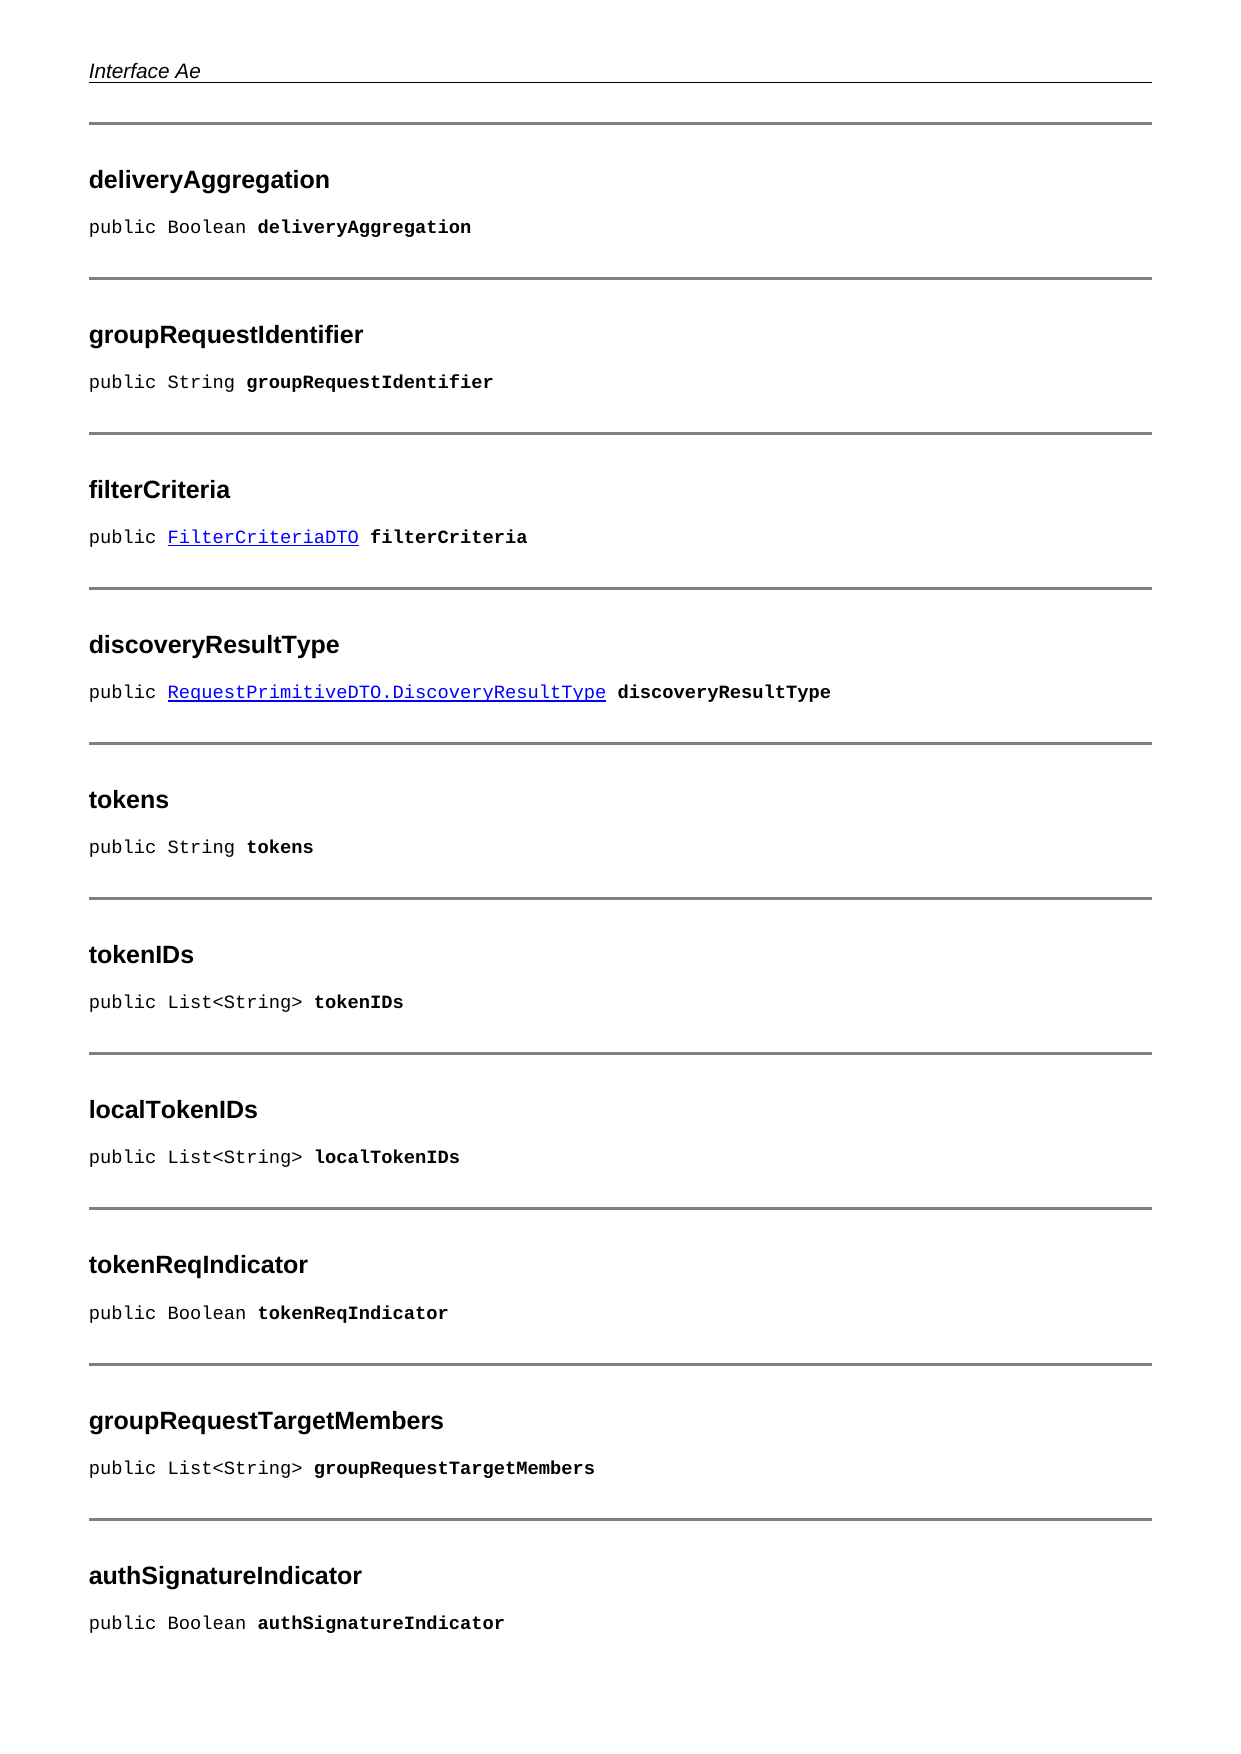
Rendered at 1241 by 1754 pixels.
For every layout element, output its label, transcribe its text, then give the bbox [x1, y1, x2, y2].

text public List<String> localTokenIDs [88, 1148, 1152, 1169]
text public List<String> groupRequestTargetMembers [88, 1458, 1152, 1480]
text public Boolean tokenReqIndicator [88, 1303, 1152, 1325]
subtitle discoveryResultType [88, 627, 1152, 659]
subtitle localTokenIDs [88, 1092, 1152, 1124]
subtitle tokenReqIndicator [88, 1247, 1152, 1279]
subtitle groupRequestTargetMembers [88, 1402, 1152, 1434]
text public Boolean authSignatureIndicator [88, 1614, 1152, 1635]
text public FilterCriteriaDTO filterCriteria [88, 528, 1152, 549]
subtitle filterCriteria [88, 472, 1152, 504]
subtitle groupRequestIdentifier [88, 317, 1152, 349]
text public Boolean deliveryAggregation [88, 218, 1152, 239]
text public String groupRequestIdentifier [88, 373, 1152, 394]
text public RequestPrimitiveDTO.DiscoveryResultType discoveryResultType [88, 683, 1152, 704]
subtitle deliveryAggregation [88, 162, 1152, 193]
text public String tokens [88, 838, 1152, 859]
subtitle tokenIDs [88, 937, 1152, 969]
subtitle tokens [88, 782, 1152, 814]
subtitle authSignatureIndicator [88, 1558, 1152, 1589]
text public List<String> tokenIDs [88, 993, 1152, 1014]
